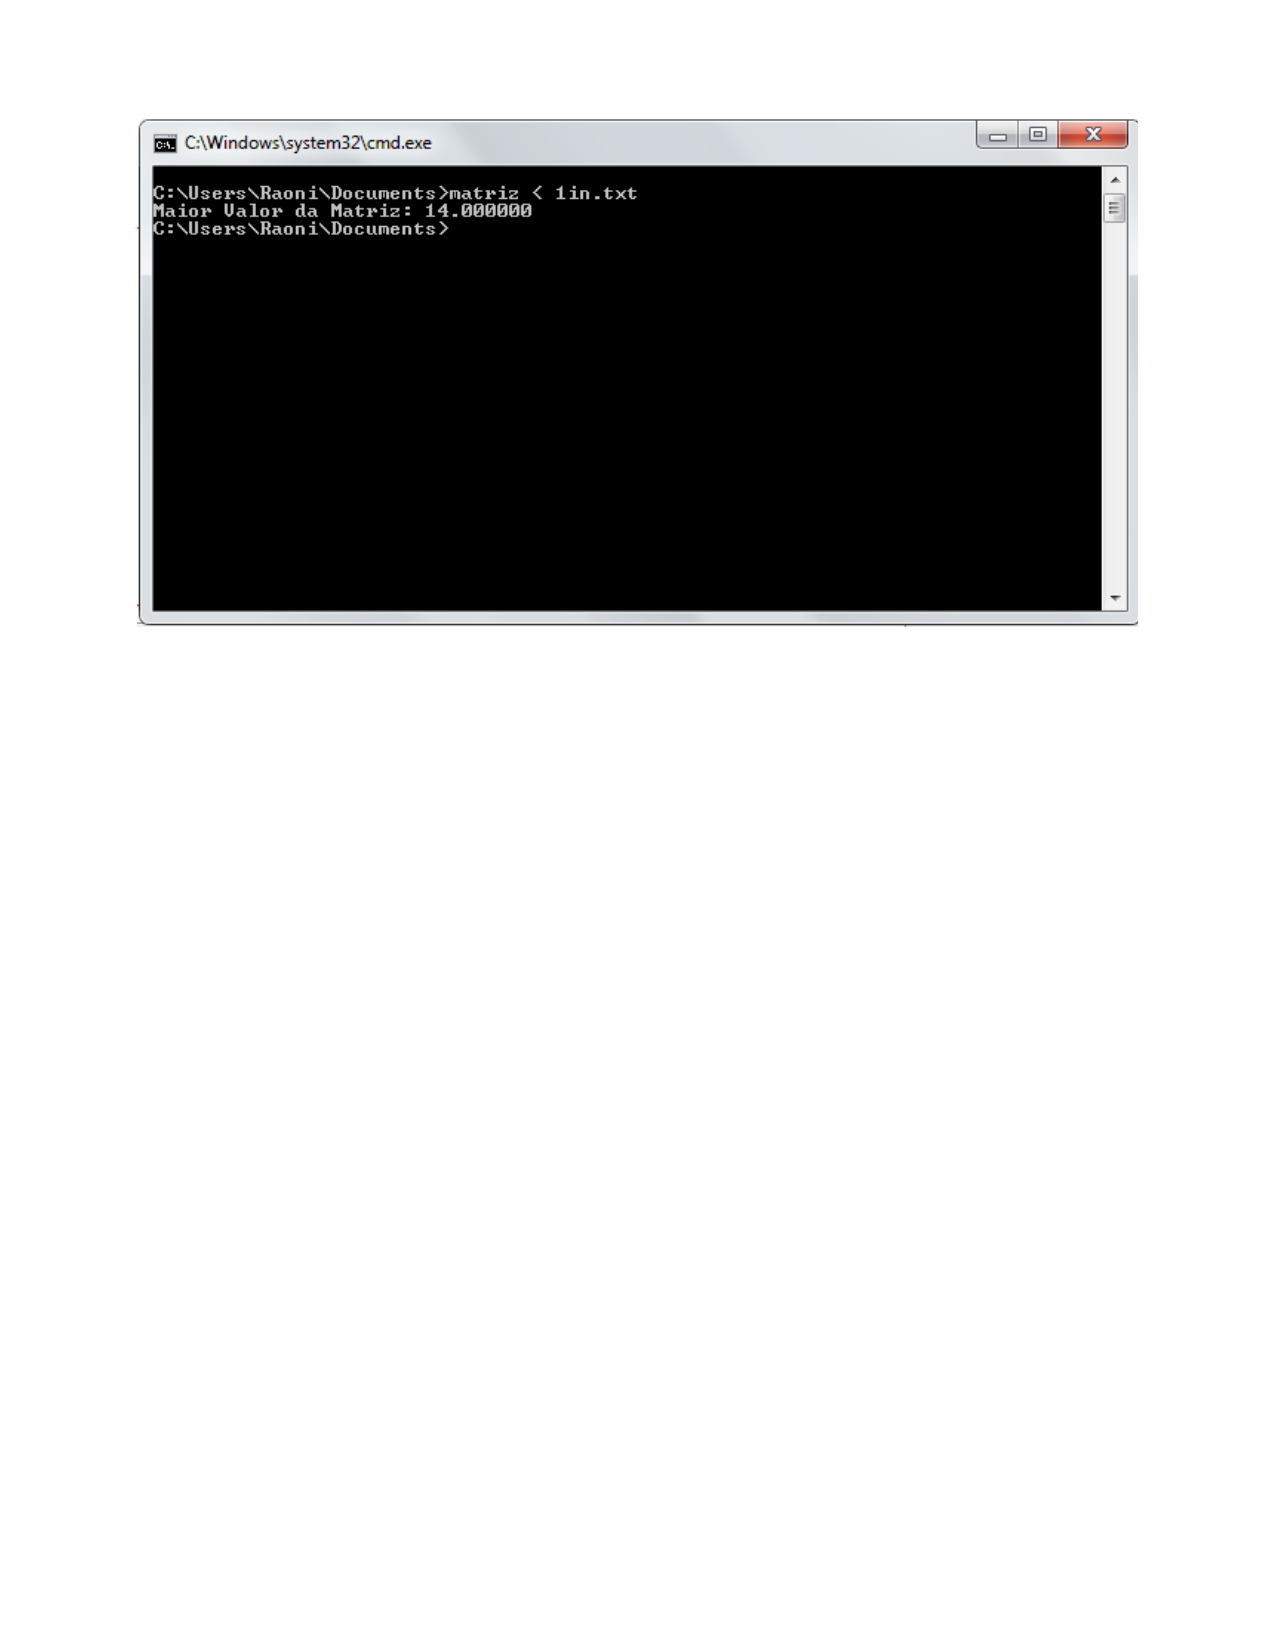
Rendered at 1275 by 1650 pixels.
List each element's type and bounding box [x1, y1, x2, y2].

picture [136, 118, 1139, 627]
